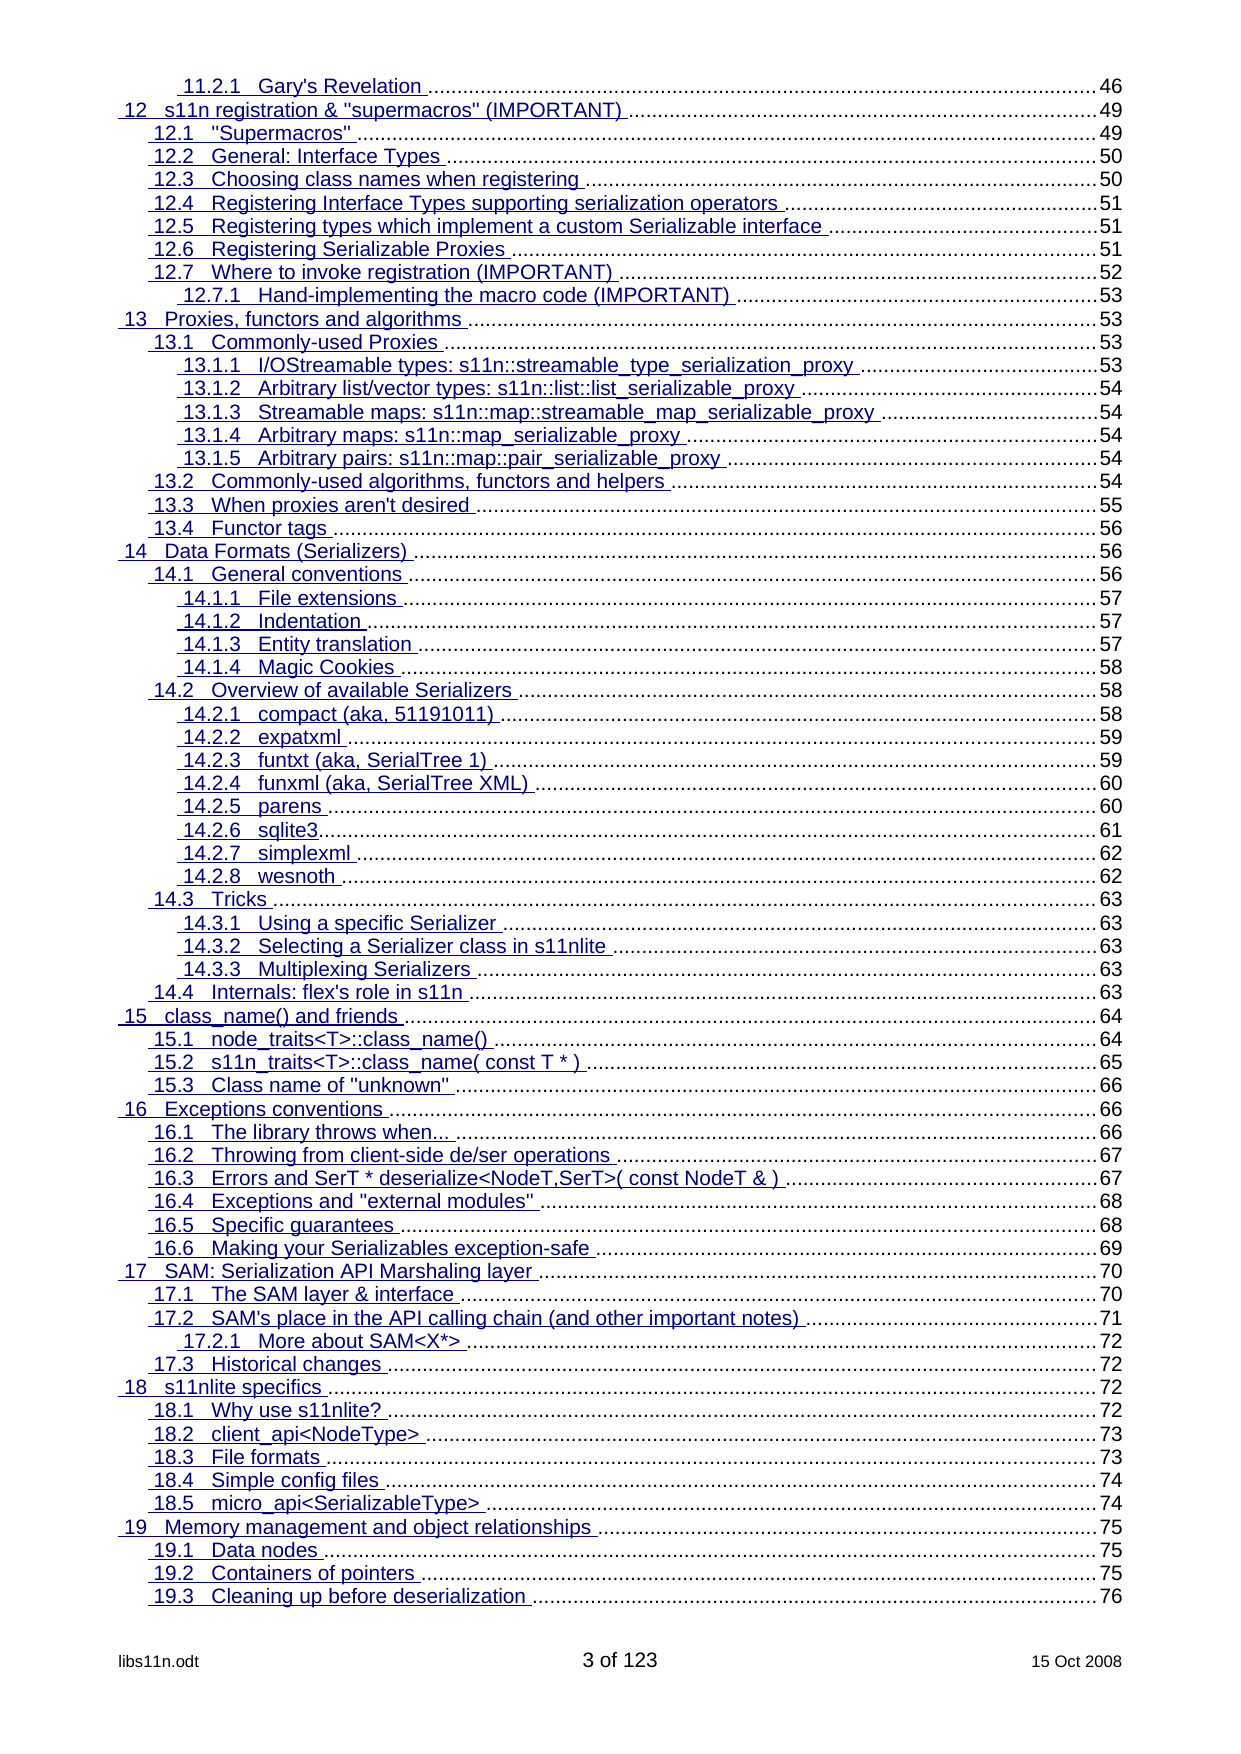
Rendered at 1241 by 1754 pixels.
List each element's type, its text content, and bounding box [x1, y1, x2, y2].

text 14.1.4 Magic Cookies 58 [177, 656, 1122, 679]
text 14.1.1 File extensions 57 [177, 586, 1122, 609]
text 12 s11n registration & ''supermacros'' (IMPORTANT) 49 [118, 98, 1122, 121]
text 16.5 Specific guarantees 68 [148, 1213, 1122, 1236]
text 14.2.2 expatxml 59 [177, 725, 1122, 749]
text 16 Exceptions conventions 66 [118, 1097, 1122, 1120]
text 12.5 Registering types which implement a custom Serializable interface 51 [148, 214, 1122, 238]
text 19.3 Cleaning up before deserialization 76 [148, 1585, 1122, 1608]
text 14.3.2 Selecting a Serializer class in s11nlite 63 [177, 934, 1122, 958]
text 18 s11nlite specifics 72 [118, 1376, 1122, 1399]
text 13.1 Commonly-used Proxies 53 [148, 331, 1122, 354]
text 17.3 Historical changes 72 [148, 1353, 1122, 1376]
text 14.2.5 parens 60 [177, 795, 1122, 818]
text 16.6 Making your Serializables exception-safe 69 [148, 1236, 1122, 1260]
text 16.2 Throwing from client-side de/ser operations 67 [148, 1143, 1122, 1167]
text 14.2.6 sqlite3 61 [177, 818, 1122, 842]
text 14.2 Overview of available Serializers 58 [148, 679, 1122, 702]
text 13.1.3 Streamable maps: s11n::map::streamable_map_serializable_proxy 54 [177, 400, 1122, 423]
text 15 class_name() and friends 64 [118, 1004, 1122, 1027]
text 15.2 s11n_traits<T>::class_name( const T * ) 65 [148, 1051, 1122, 1074]
text 18.1 Why use s11nlite? 72 [148, 1399, 1122, 1422]
text 14.3.1 Using a specific Serializer 63 [177, 911, 1122, 934]
text 12.2 General: Interface Types 50 [148, 145, 1122, 168]
text 12.7 Where to invoke registration (IMPORTANT) 52 [148, 261, 1122, 284]
text 15.3 Class name of ''unknown'' 66 [148, 1074, 1122, 1097]
text 16.3 Errors and SerT * deserialize<NodeT,SerT>( const NodeT & ) 67 [148, 1167, 1122, 1190]
text 15.1 node_traits<T>::class_name() 64 [148, 1027, 1122, 1051]
text 13.3 When proxies aren't desired 55 [148, 493, 1122, 516]
text 14.1.3 Entity translation 57 [177, 632, 1122, 656]
text 14 Data Formats (Serializers) 56 [118, 539, 1122, 563]
text 17 SAM: Serialization API Marshaling layer 70 [118, 1260, 1122, 1283]
text 14.4 Internals: flex's role in s11n 63 [148, 981, 1122, 1004]
text 17.2.1 More about SAM<X*> 72 [177, 1329, 1122, 1353]
text 14.2.1 compact (aka, 51191011) 58 [177, 702, 1122, 725]
text 13.1.4 Arbitrary maps: s11n::map_serializable_proxy 54 [177, 423, 1122, 447]
text 18.4 Simple config files 74 [148, 1469, 1122, 1492]
text 12.4 Registering Interface Types supporting serialization operators 51 [148, 191, 1122, 214]
text 16.1 The library throws when... 66 [148, 1120, 1122, 1143]
text 14.2.7 simplexml 62 [177, 842, 1122, 865]
text 13.4 Functor tags 56 [148, 516, 1122, 539]
text 16.4 Exceptions and ''external modules'' 68 [148, 1190, 1122, 1213]
text 18.5 micro_api<SerializableType> 74 [148, 1492, 1122, 1515]
text 12.6 Registering Serializable Proxies 51 [148, 238, 1122, 261]
text 13 Proxies, functors and algorithms 53 [118, 307, 1122, 331]
text 13.2 Commonly-used algorithms, functors and helpers 54 [148, 470, 1122, 493]
text 14.2.8 wesnoth 62 [177, 865, 1122, 888]
text 19.2 Containers of pointers 75 [148, 1562, 1122, 1585]
text 14.3 Tricks 63 [148, 888, 1122, 911]
text 12.1 ''Supermacros'' 49 [148, 121, 1122, 145]
text 12.7.1 Hand-implementing the macro code (IMPORTANT) 53 [177, 284, 1122, 307]
text 13.1.2 Arbitrary list/vector types: s11n::list::list_serializable_proxy 54 [177, 377, 1122, 400]
text 12.3 Choosing class names when registering 50 [148, 168, 1122, 191]
text 14.2.3 funtxt (aka, SerialTree 1) 59 [177, 749, 1122, 772]
text 19 Memory management and object relationships 75 [118, 1515, 1122, 1538]
text 18.3 File formats 73 [148, 1446, 1122, 1469]
text 13.1.1 I/OStreamable types: s11n::streamable_type_serialization_proxy 53 [177, 354, 1122, 377]
text 13.1.5 Arbitrary pairs: s11n::map::pair_serializable_proxy 54 [177, 447, 1122, 470]
text 14.3.3 Multiplexing Serializers 63 [177, 958, 1122, 981]
text 17.1 The SAM layer & interface 70 [148, 1283, 1122, 1306]
text 18.2 client_api<NodeType> 73 [148, 1422, 1122, 1446]
text 14.1 General conventions 56 [148, 563, 1122, 586]
text 19.1 Data nodes 75 [148, 1538, 1122, 1562]
text 14.2.4 funxml (aka, SerialTree XML) 60 [177, 772, 1122, 795]
text 17.2 SAM's place in the API calling chain (and other important notes) 71 [148, 1306, 1122, 1329]
text 11.2.1 Gary's Revelation 46 [177, 75, 1122, 98]
text 14.1.2 Indentation 57 [177, 609, 1122, 632]
